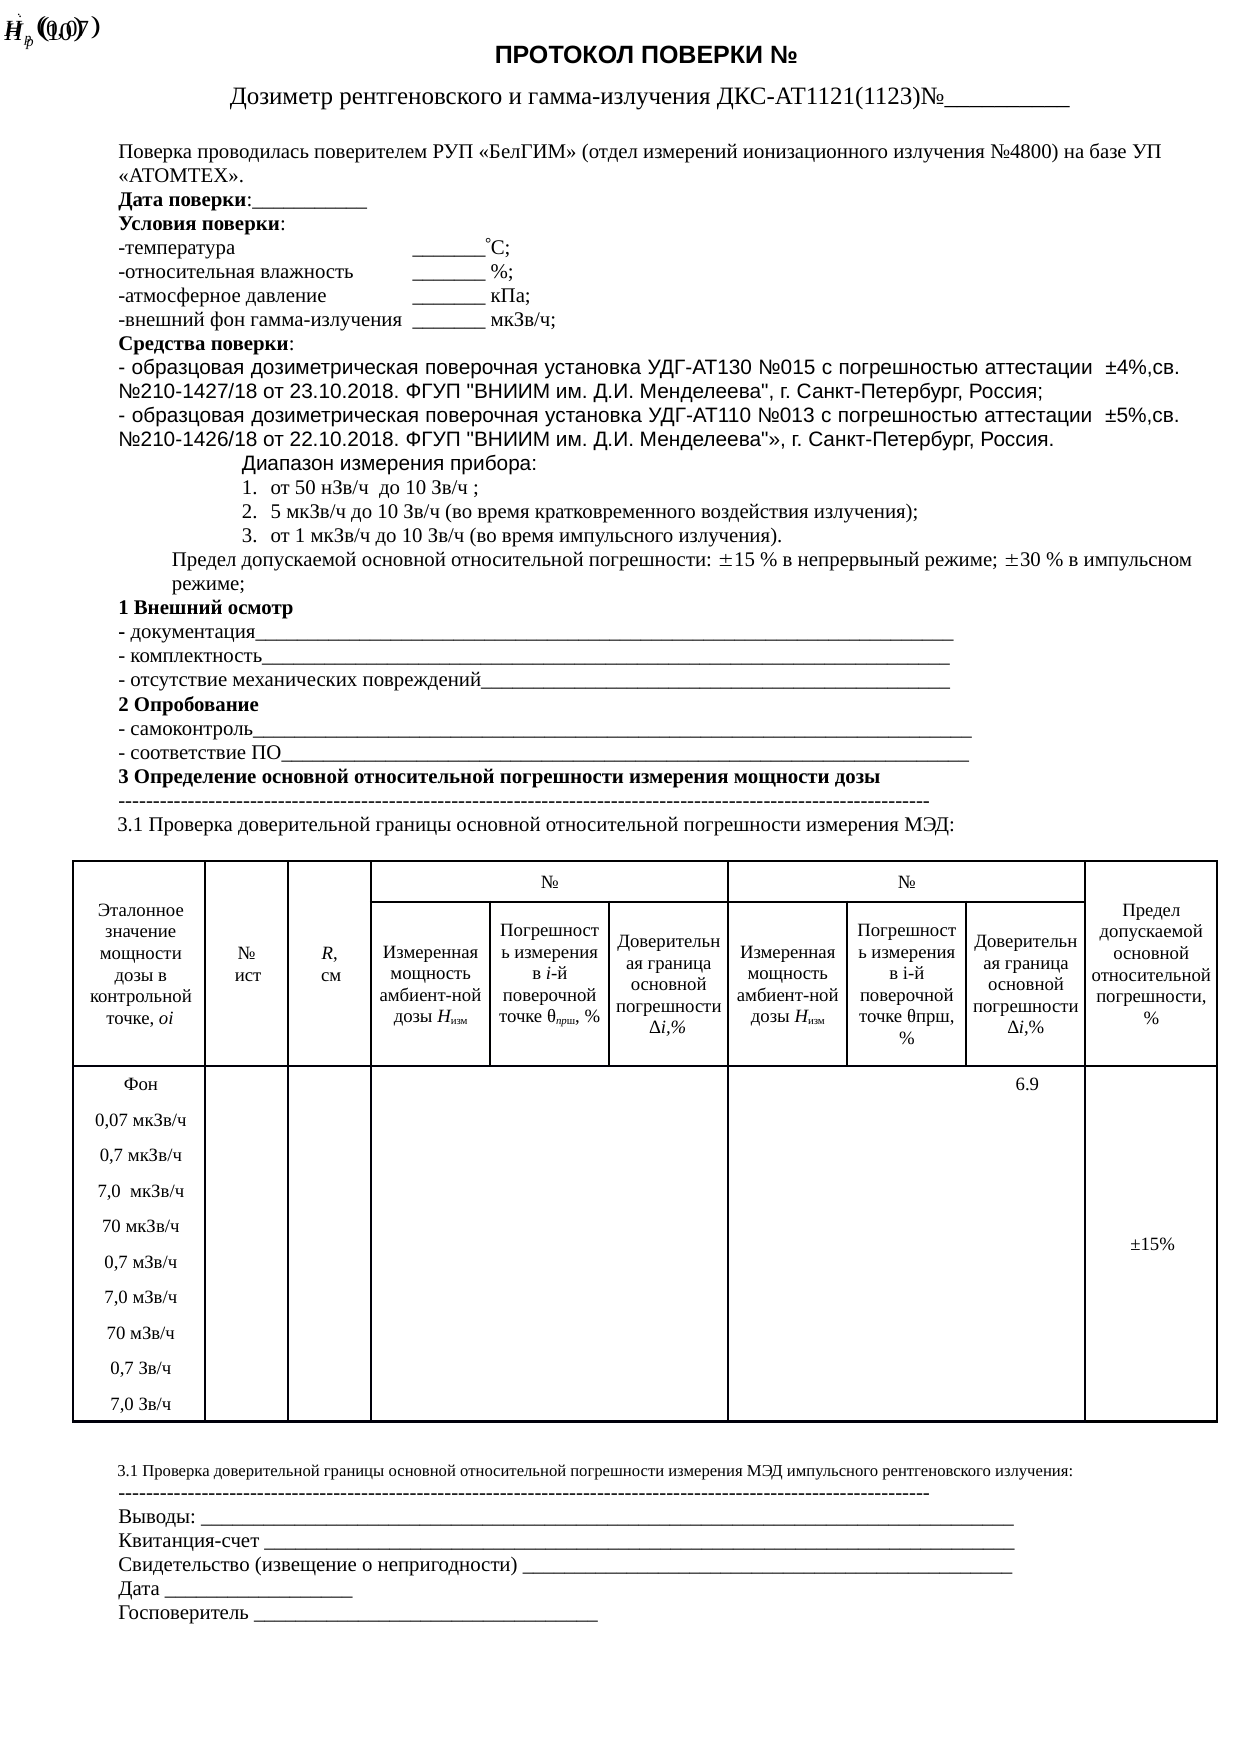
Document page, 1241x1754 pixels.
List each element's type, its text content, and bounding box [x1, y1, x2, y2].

table_cell 70 мЗв/ч [74, 1314, 204, 1349]
table_cell [847, 1349, 966, 1385]
table_cell [729, 1314, 847, 1349]
table_cell [966, 1207, 1084, 1243]
table_header № [372, 862, 727, 901]
table_cell [372, 1136, 490, 1172]
table_cell [847, 1243, 966, 1278]
text 3 Определение основной относительной погрешности измерения мощности дозы [118, 764, 1181, 788]
table_cell [729, 1136, 847, 1172]
table_cell [609, 1314, 727, 1349]
table_cell [966, 1385, 1084, 1420]
table_header № ист [206, 862, 287, 1065]
text --------------------------------------------------------------------------------------------------------------------- [118, 1480, 1181, 1504]
table_cell [729, 1172, 847, 1207]
text Дата поверки:___________ [118, 187, 1181, 211]
table_cell Доверительная граница основной погрешности ∆i,% [610, 903, 727, 1065]
list Диапазон измерения прибора: [242, 451, 1181, 475]
text - соответствие ПО__________________________________________________________________ [118, 739, 1181, 764]
table_cell Погрешность измерения в i-й поверочной точке θпрш, % [848, 903, 965, 1065]
table_cell [966, 1101, 1084, 1136]
table_cell [729, 1349, 847, 1385]
table_header Эталонное значение мощности дозы в контрольной точке, oi [74, 862, 204, 1065]
text 1 Внешний осмотр [118, 595, 1181, 619]
table_cell [372, 1207, 490, 1243]
table_cell [490, 1314, 609, 1349]
table_cell [966, 1136, 1084, 1172]
text -температура _______С; [118, 235, 1181, 259]
table_cell [206, 1243, 287, 1278]
table_cell [609, 1067, 727, 1101]
table_cell [289, 1101, 370, 1136]
table_cell [966, 1172, 1084, 1207]
table_cell [847, 1172, 966, 1207]
title Протокол поверки № [118, 40, 1181, 68]
table_cell Измеренная мощность амбиент-ной дозы Hизм [729, 903, 846, 1065]
text -внешний фон гамма-излучения _______ мкЗв/ч; [118, 307, 1181, 331]
text - документация___________________________________________________________________ [118, 619, 1181, 643]
text Поверка проводилась поверителем РУП «БелГИМ» (отдел измерений ионизационного излучения №4800) на базе УП «АТОМТЕХ». [118, 138, 1181, 187]
table_cell [372, 1067, 490, 1101]
table_cell [609, 1136, 727, 1172]
text - образцовая дозиметрическая поверочная установка УДГ-АТ110 №013 с погрешностью аттестации ±5%,св. №210-1426/18 от 22.10.2018. ФГУП "ВНИИМ им. Д.И. Менделеева"», г. Санкт-Петербург, Россия. [118, 403, 1181, 451]
table_cell [289, 1385, 370, 1420]
list Предел допускаемой основной относительной погрешности: 15 % в непрервыный режиме;  % в импульсном режиме; [172, 547, 1208, 595]
text - самоконтроль_____________________________________________________________________ [118, 716, 1181, 739]
table_cell [490, 1385, 609, 1420]
table_cell [490, 1136, 609, 1172]
table_cell Фон [74, 1067, 204, 1101]
table_cell [372, 1314, 490, 1349]
text -атмосферное давление _______ кПа; [118, 283, 1181, 307]
table_cell [609, 1243, 727, 1278]
table_cell [206, 1067, 287, 1101]
table_cell 0,7 мЗв/ч [74, 1243, 204, 1278]
table_cell 0,07 мкЗв/ч [74, 1101, 204, 1136]
table_cell [609, 1172, 727, 1207]
table_cell [609, 1207, 727, 1243]
text Средства поверки: [118, 331, 1208, 355]
table_cell Доверительная граница основной погрешности ∆i,% [967, 903, 1084, 1065]
table_cell Погрешность измерения в i-й поверочной точке θпрш, % [491, 903, 608, 1065]
list 3.1 Проверка доверительной границы основной относительной погрешности измерения МЭД импульсного рентгеновского излучения: [117, 1461, 1181, 1480]
table_cell [490, 1172, 609, 1207]
text Дозиметр рентгеновского и гамма-излучения ДКС-АТ1121(1123)№__________ [118, 81, 1181, 110]
table_cell [729, 1278, 847, 1314]
table_cell [847, 1136, 966, 1172]
text --------------------------------------------------------------------------------------------------------------------- [118, 788, 1181, 812]
table_header R, см [289, 862, 370, 1065]
table_cell [729, 1207, 847, 1243]
table_cell [206, 1207, 287, 1243]
table_cell Измеренная мощность амбиент-ной дозы Hизм [372, 903, 489, 1065]
text Квитанция-счет ________________________________________________________________________ [118, 1528, 1240, 1552]
text Госповеритель _________________________________ [118, 1600, 1240, 1624]
table_cell [966, 1243, 1084, 1278]
table_cell [609, 1101, 727, 1136]
table_cell [847, 1067, 966, 1101]
table_cell [490, 1349, 609, 1385]
list от 50 нЗв/ч до 10 Зв/ч ; [242, 475, 1181, 499]
table_cell [206, 1101, 287, 1136]
list 3.1 Проверка доверительной границы основной относительной погрешности измерения МЭД: [117, 812, 1181, 836]
text Дата __________________ [118, 1576, 1240, 1600]
table_cell [966, 1349, 1084, 1385]
table_cell [206, 1172, 287, 1207]
list от 1 мкЗв/ч до 10 Зв/ч (во время импульсного излучения). [242, 523, 1181, 547]
table_cell [966, 1278, 1084, 1314]
table_cell 6,9 [966, 1067, 1084, 1101]
table_cell [847, 1314, 966, 1349]
table_cell [289, 1067, 370, 1101]
table_cell [729, 1101, 847, 1136]
table_cell 7,0 мЗв/ч [74, 1278, 204, 1314]
table_cell ±15% [1086, 1067, 1216, 1420]
table_cell [609, 1385, 727, 1420]
table_cell [490, 1101, 609, 1136]
table_cell [289, 1172, 370, 1207]
table_cell [847, 1385, 966, 1420]
list 5 мкЗв/ч до 10 Зв/ч (во время кратковременного воздействия излучения); [242, 499, 1181, 523]
table_cell [847, 1101, 966, 1136]
table_cell [206, 1349, 287, 1385]
table_cell [847, 1278, 966, 1314]
table_cell [609, 1278, 727, 1314]
table_cell [289, 1136, 370, 1172]
table_cell [966, 1314, 1084, 1349]
table_cell [490, 1243, 609, 1278]
table_cell [206, 1385, 287, 1420]
text Свидетельство (извещение о непригодности) _______________________________________________ [118, 1552, 1240, 1576]
table_cell [847, 1207, 966, 1243]
table_cell 70 мкЗв/ч [74, 1207, 204, 1243]
table_header Предел допускаемой основной относительной погрешности, % [1086, 862, 1216, 1065]
table_cell [206, 1314, 287, 1349]
table_cell [372, 1243, 490, 1278]
text -относительная влажность _______ %; [118, 259, 1181, 283]
table_cell [206, 1136, 287, 1172]
text - образцовая дозиметрическая поверочная установка УДГ-АТ130 №015 с погрешностью аттестации ±4%,св. №210-1427/18 от 23.10.2018. ФГУП "ВНИИМ им. Д.И. Менделеева", г. Санкт-Петербург, Россия; [118, 355, 1181, 403]
table_cell [289, 1278, 370, 1314]
table_cell [372, 1101, 490, 1136]
table_cell 0,7 Зв/ч [74, 1349, 204, 1385]
table_cell [729, 1067, 847, 1101]
table_cell [372, 1172, 490, 1207]
table_cell [372, 1349, 490, 1385]
text Условия поверки: [118, 211, 1181, 235]
text - комплектность__________________________________________________________________ [118, 643, 1181, 667]
table_cell [609, 1349, 727, 1385]
table_cell [490, 1067, 609, 1101]
table_cell [289, 1207, 370, 1243]
text Выводы: ______________________________________________________________________________ [118, 1504, 1240, 1528]
table_cell [729, 1243, 847, 1278]
table_cell 0,7 мкЗв/ч [74, 1136, 204, 1172]
table_cell [490, 1207, 609, 1243]
table_cell 7,0 мкЗв/ч [74, 1172, 204, 1207]
text - отсутствие механических повреждений_____________________________________________ [118, 667, 1181, 691]
table_cell 7,0 Зв/ч [74, 1385, 204, 1420]
table_cell [372, 1278, 490, 1314]
table_cell [206, 1278, 287, 1314]
text 2 Опробование [118, 691, 1181, 716]
table_cell [289, 1243, 370, 1278]
table_cell [289, 1349, 370, 1385]
table_cell [372, 1385, 490, 1420]
table_cell [729, 1385, 847, 1420]
table_header № [729, 862, 1084, 901]
table_cell [289, 1314, 370, 1349]
table_cell [490, 1278, 609, 1314]
